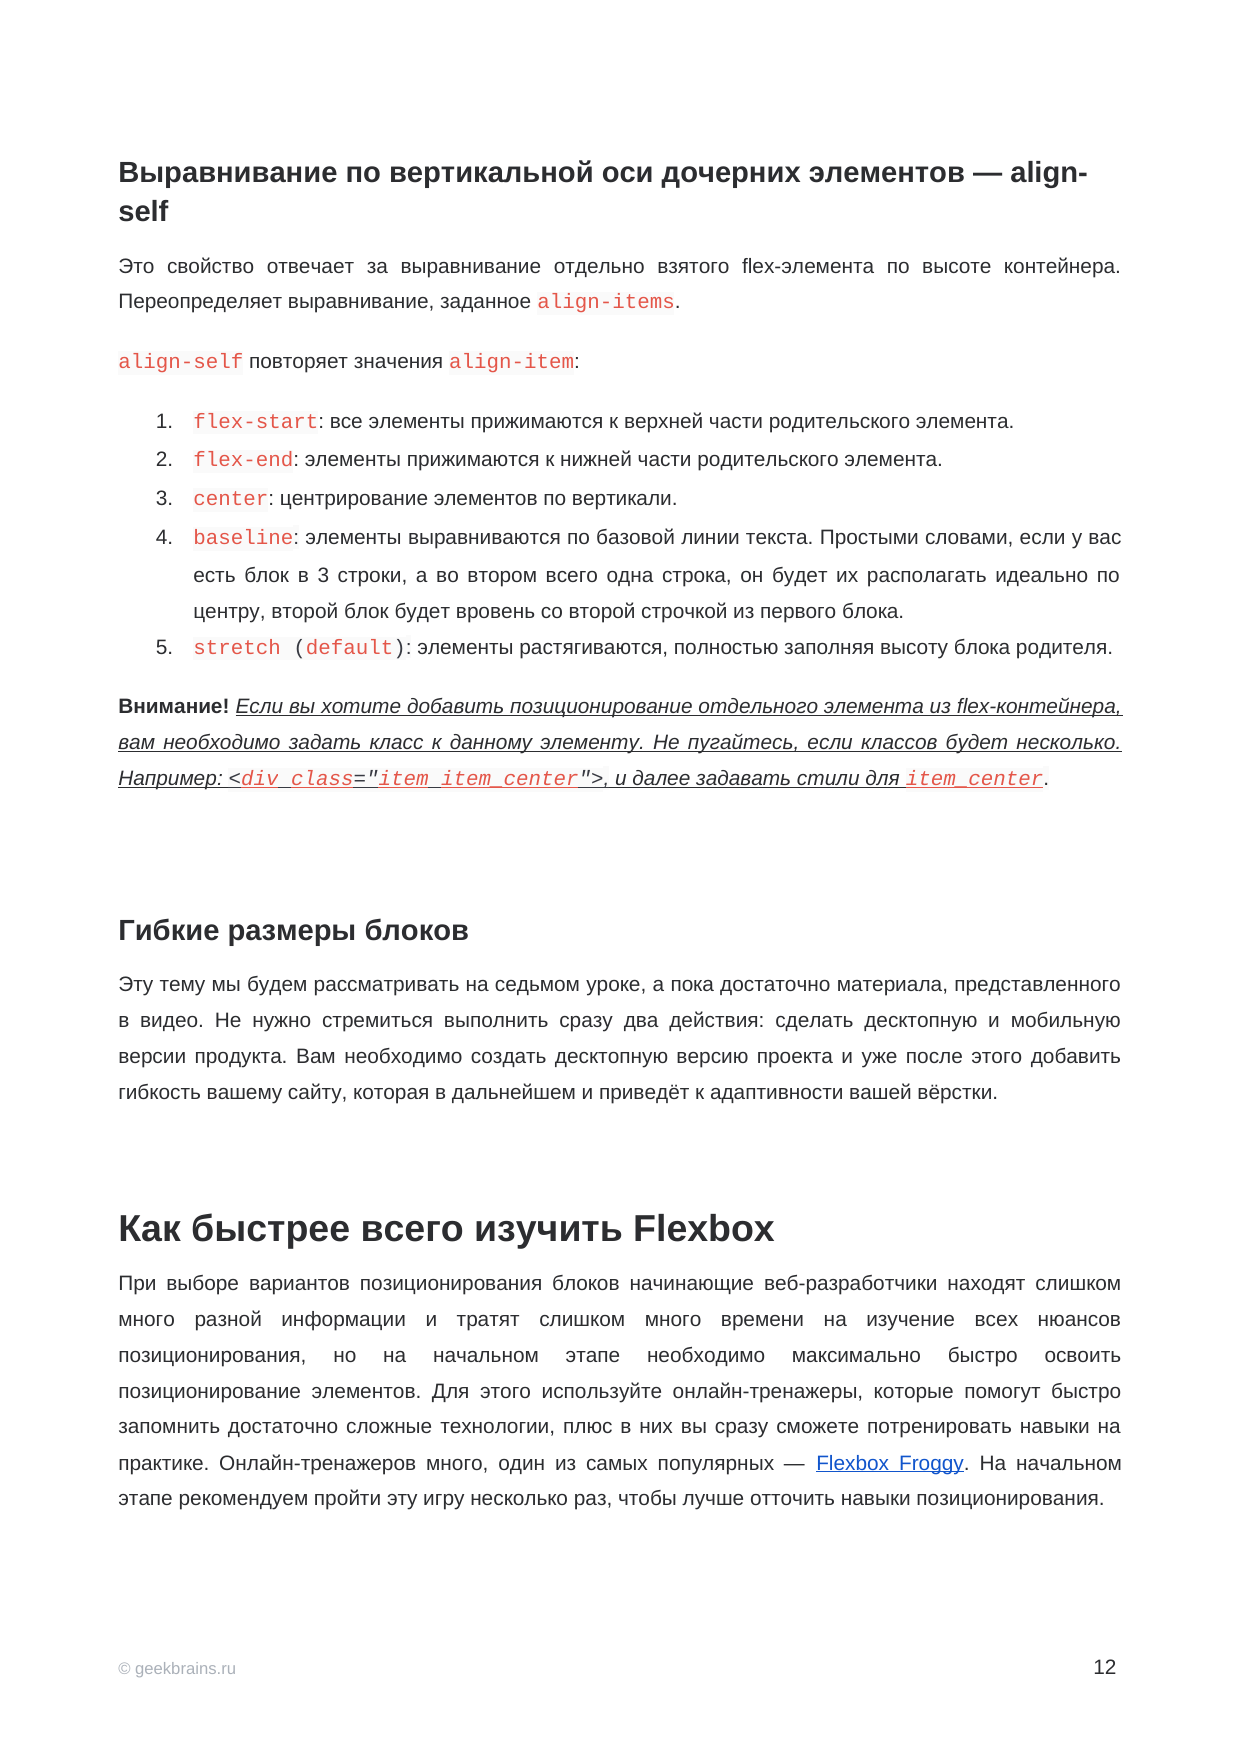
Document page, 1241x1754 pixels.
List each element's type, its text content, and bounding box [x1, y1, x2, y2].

list baseline: элементы выравниваются по базовой линии текста. Простыми словами, если у вас есть блок в 3 строки, а во втором всего одна строка, он будет их располагать идеально по центру, второй блок будет вровень со второй строчкой из первого блока. [156, 525, 1122, 622]
text Это свойство отвечает за выравнивание отдельно взятого flex-элемента по высоте контейнера. Переопределяет выравнивание, заданное align-items. [118, 253, 1122, 315]
list flex-start: все элементы прижимаются к верхней части родительского элемента. [156, 408, 1122, 434]
text align-self повторяет значения align-item: [118, 349, 1122, 375]
list flex-end: элементы прижимаются к нижней части родительского элемента. [156, 447, 1122, 473]
list center: центрирование элементов по вертикали. [156, 486, 1122, 512]
text При выборе вариантов позиционирования блоков начинающие веб-разработчики находят слишком много разной информации и тратят слишком много времени на изучение всех нюансов позиционирования, но на начальном этапе необходимо максимально быстро освоить позиционирование элементов. Для этого используйте онлайн-тренажеры, которые помогут быстро запомнить достаточно сложные технологии, плюс в них вы сразу сможете потренировать навыки на практике. Онлайн-тренажеров много, один из самых популярных — Flexbox Froggy. На начальном этапе рекомендуем пройти эту игру несколько раз, чтобы лучше отточить навыки позиционирования. [118, 1271, 1122, 1510]
subtitle Выравнивание по вертикальной оси дочерних элементов — align-self [118, 156, 1122, 228]
subtitle Как быстрее всего изучить Flexbox [118, 1207, 1122, 1250]
list stretch (default): элементы растягиваются, полностью заполняя высоту блока родителя. [156, 634, 1122, 660]
subtitle Гибкие размеры блоков [118, 913, 1122, 946]
text Эту тему мы будем рассматривать на седьмом уроке, а пока достаточно материала, представленного в видео. Не нужно стремиться выполнить сразу два действия: сделать десктопную и мобильную версии продукта. Вам необходимо создать десктопную версию проекта и уже после этого добавить гибкость вашему сайту, которая в дальнейшем и приведёт к адаптивности вашей вёрстки. [118, 972, 1122, 1104]
text Например: <div class="item item_center">, и далее задавать стили для item_center. [118, 752, 1122, 792]
text Внимание! Если вы хотите добавить позиционирование отдельного элемента из flex-контейнера, вам необходимо задать класс к данному элементу. Не пугайтесь, если классов будет несколько. [118, 694, 1122, 751]
